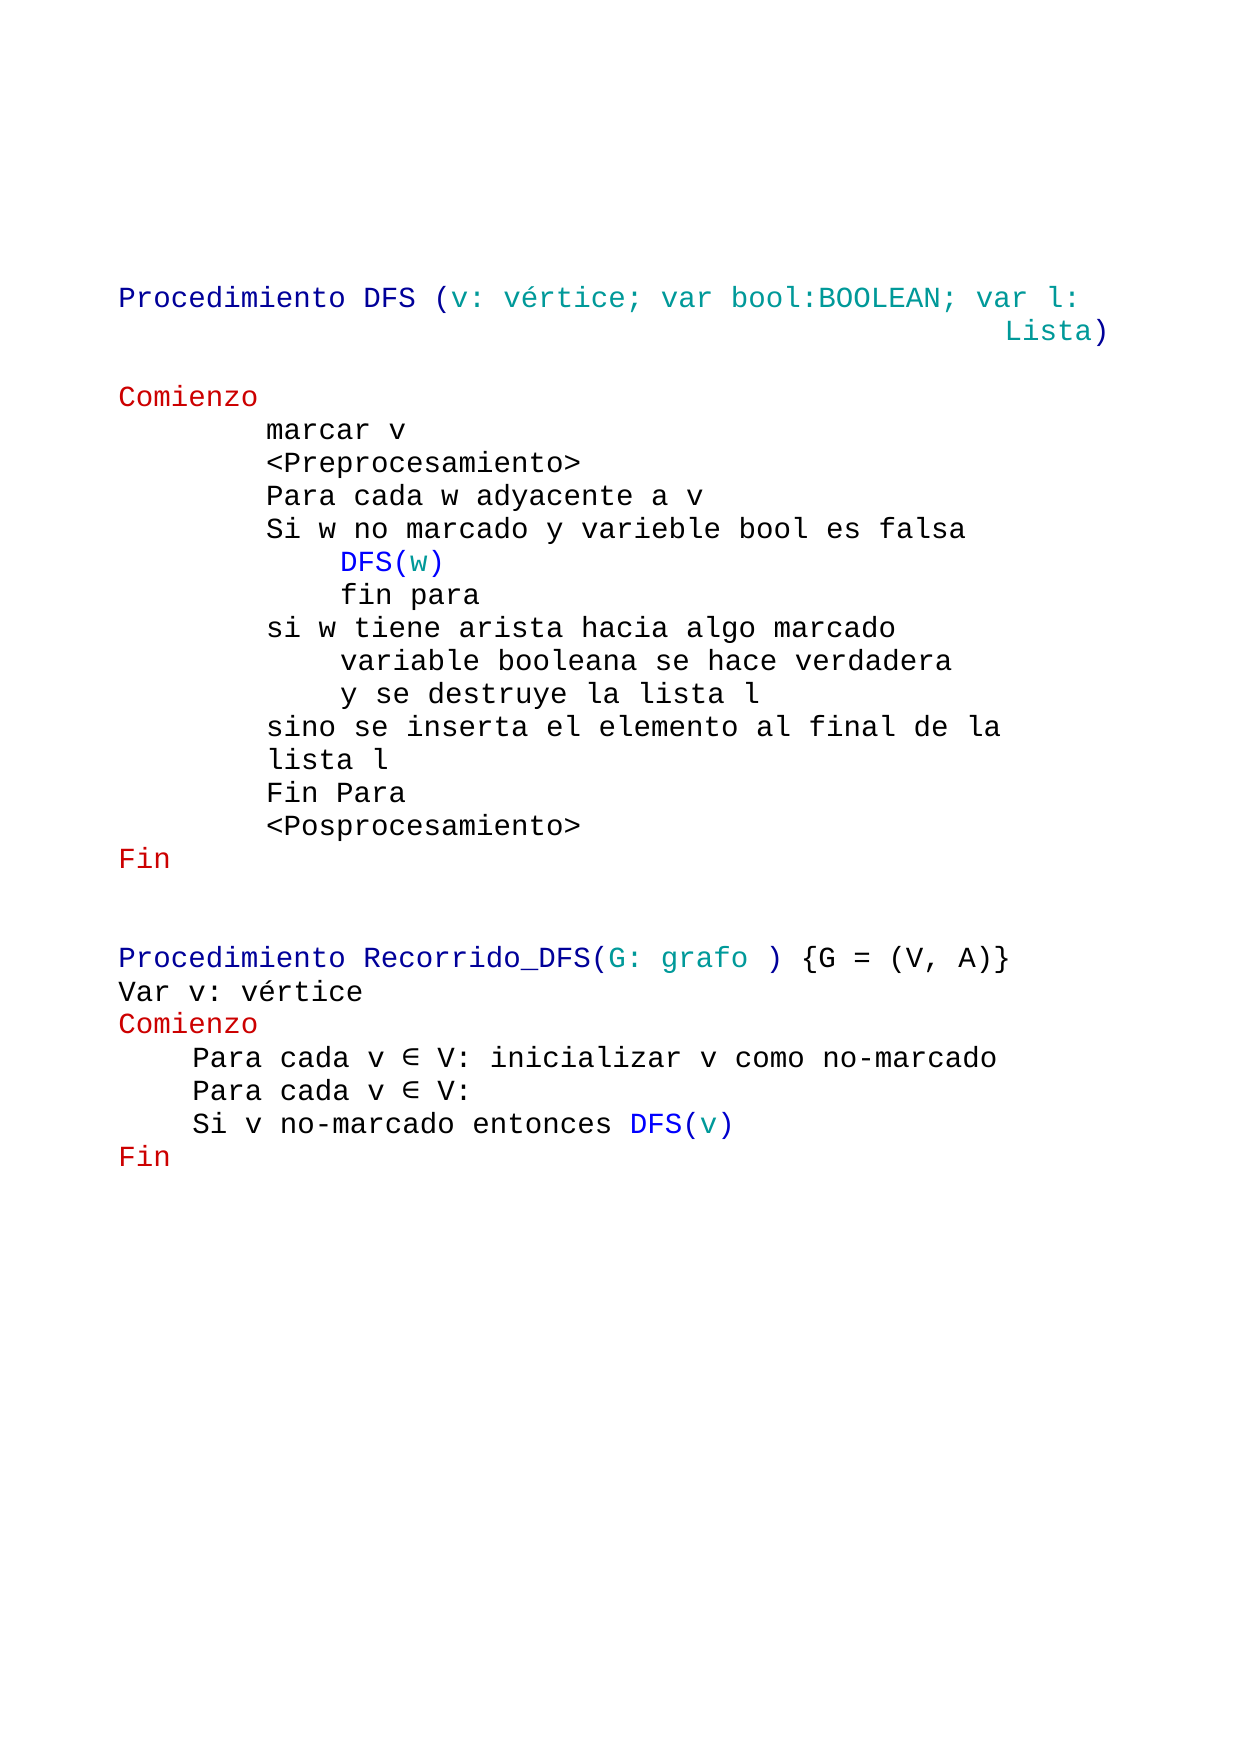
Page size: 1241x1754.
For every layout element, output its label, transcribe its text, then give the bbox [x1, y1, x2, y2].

text Para cada v ∈ V: inicializar v como no-marcado [118, 1043, 1122, 1076]
text Fin Para [118, 778, 1122, 812]
text Comienzo [118, 382, 1122, 415]
text marcar v [118, 415, 1122, 448]
text DFS(w) [118, 547, 1122, 580]
text Si v no-marcado entonces DFS(v) [118, 1109, 1122, 1142]
text variable booleana se hace verdadera [118, 646, 1122, 679]
text y se destruye la lista l [118, 679, 1122, 712]
text Procedimiento Recorrido_DFS(G: grafo ) {G = (V, A)} [118, 944, 1122, 977]
text Var v: vértice [118, 977, 1122, 1010]
text Para cada w adyacente a v [118, 481, 1122, 514]
text Si w no marcado y varieble bool es falsa [118, 514, 1122, 547]
text Fin [118, 844, 1122, 878]
text Fin [118, 1142, 1122, 1175]
text <Posprocesamiento> [118, 812, 1122, 844]
text <Preprocesamiento> [118, 448, 1122, 481]
text si w tiene arista hacia algo marcado [118, 613, 1122, 646]
text fin para [118, 580, 1122, 613]
text Procedimiento DFS (v: vértice; var bool:BOOLEAN; var l: Lista) [118, 283, 1122, 349]
text Para cada v ∈ V: [118, 1076, 1122, 1109]
text Comienzo [118, 1010, 1122, 1043]
text sino se inserta el elemento al final de la lista l [118, 712, 1122, 778]
